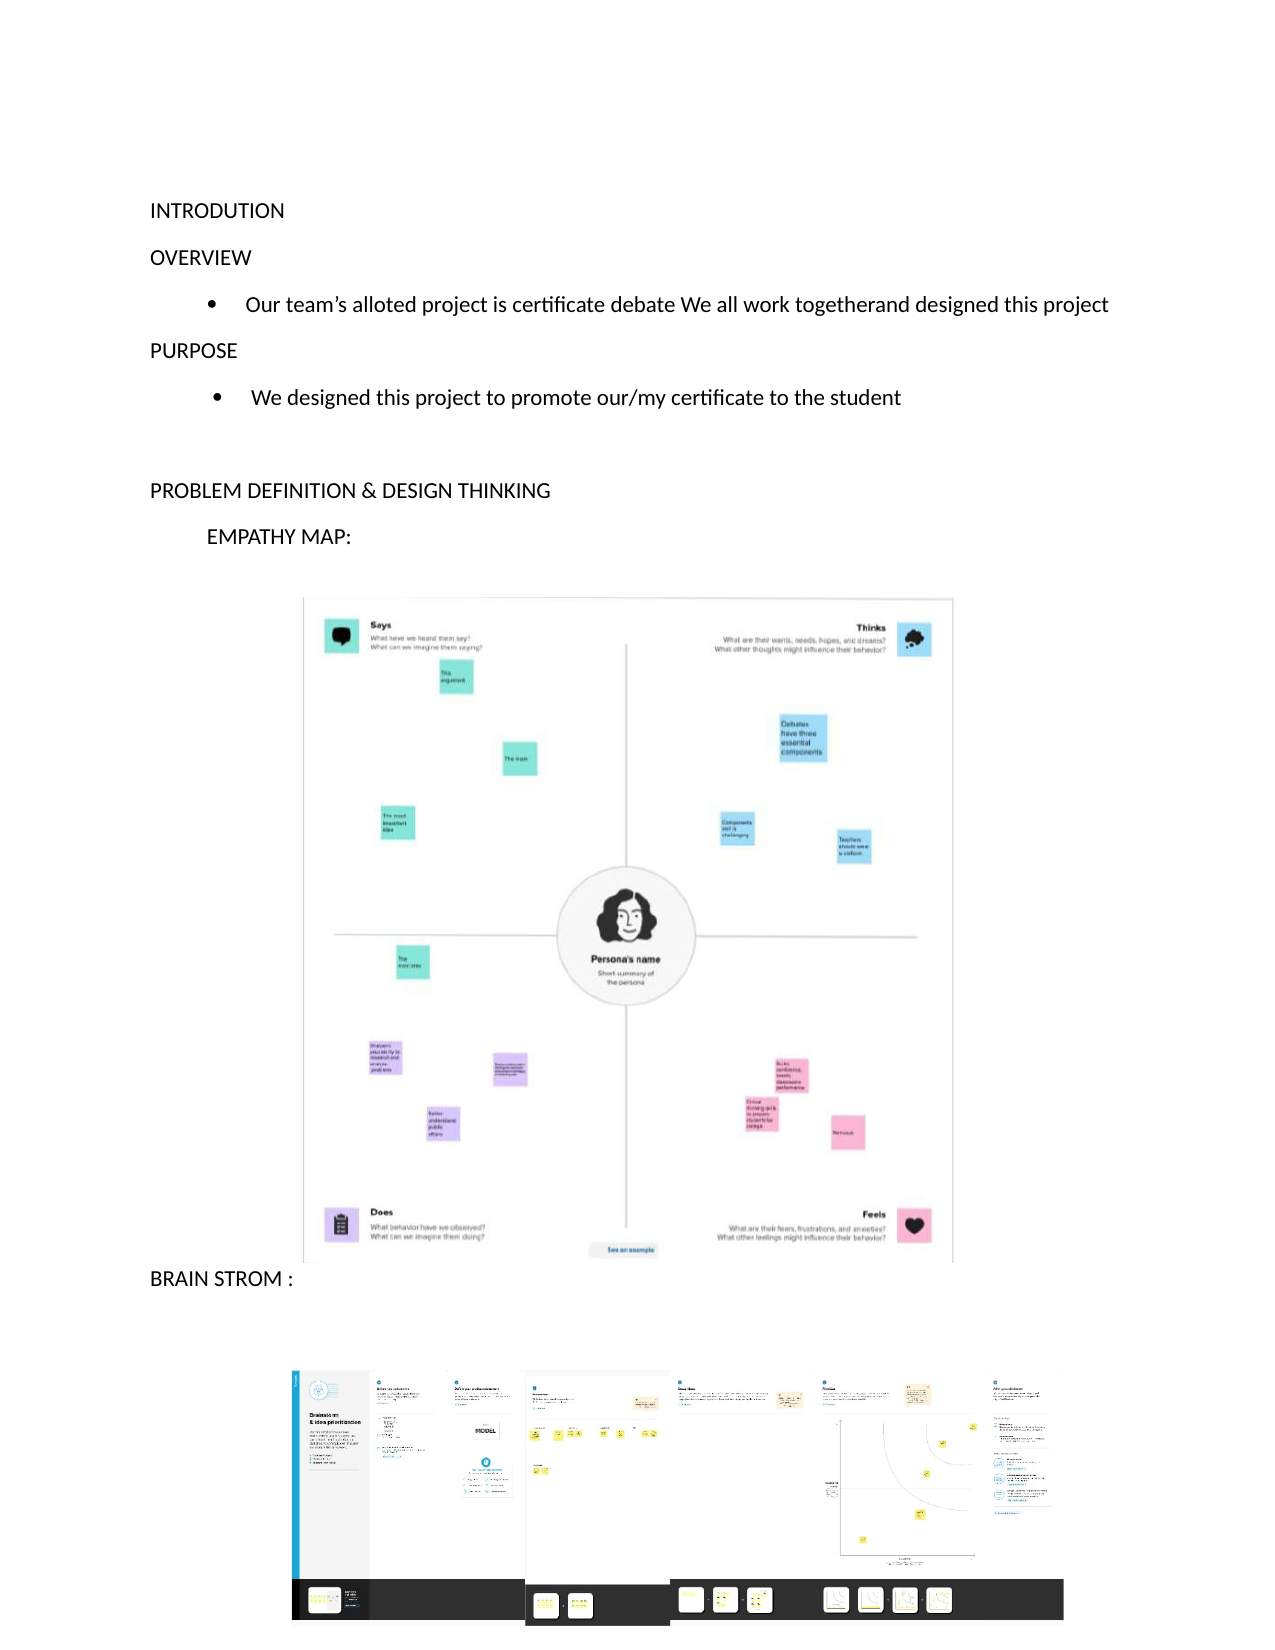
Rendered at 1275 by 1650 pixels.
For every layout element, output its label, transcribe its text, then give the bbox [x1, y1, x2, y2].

text INTRODUTION [150, 197, 1125, 224]
text PROBLEM DEFINITION & DESIGN THINKING [150, 476, 1125, 504]
text EMPATHY MAP: [150, 522, 1125, 551]
text BRAIN STROM : [150, 616, 1125, 1292]
text PURPOSE [150, 336, 1125, 364]
text OVERVIEW [150, 243, 1125, 271]
list We designed this project to promote our/my certificate to the student [213, 383, 1125, 411]
list Our team’s alloted project is certificate debate We all work togetherand designed this project [208, 290, 1125, 318]
